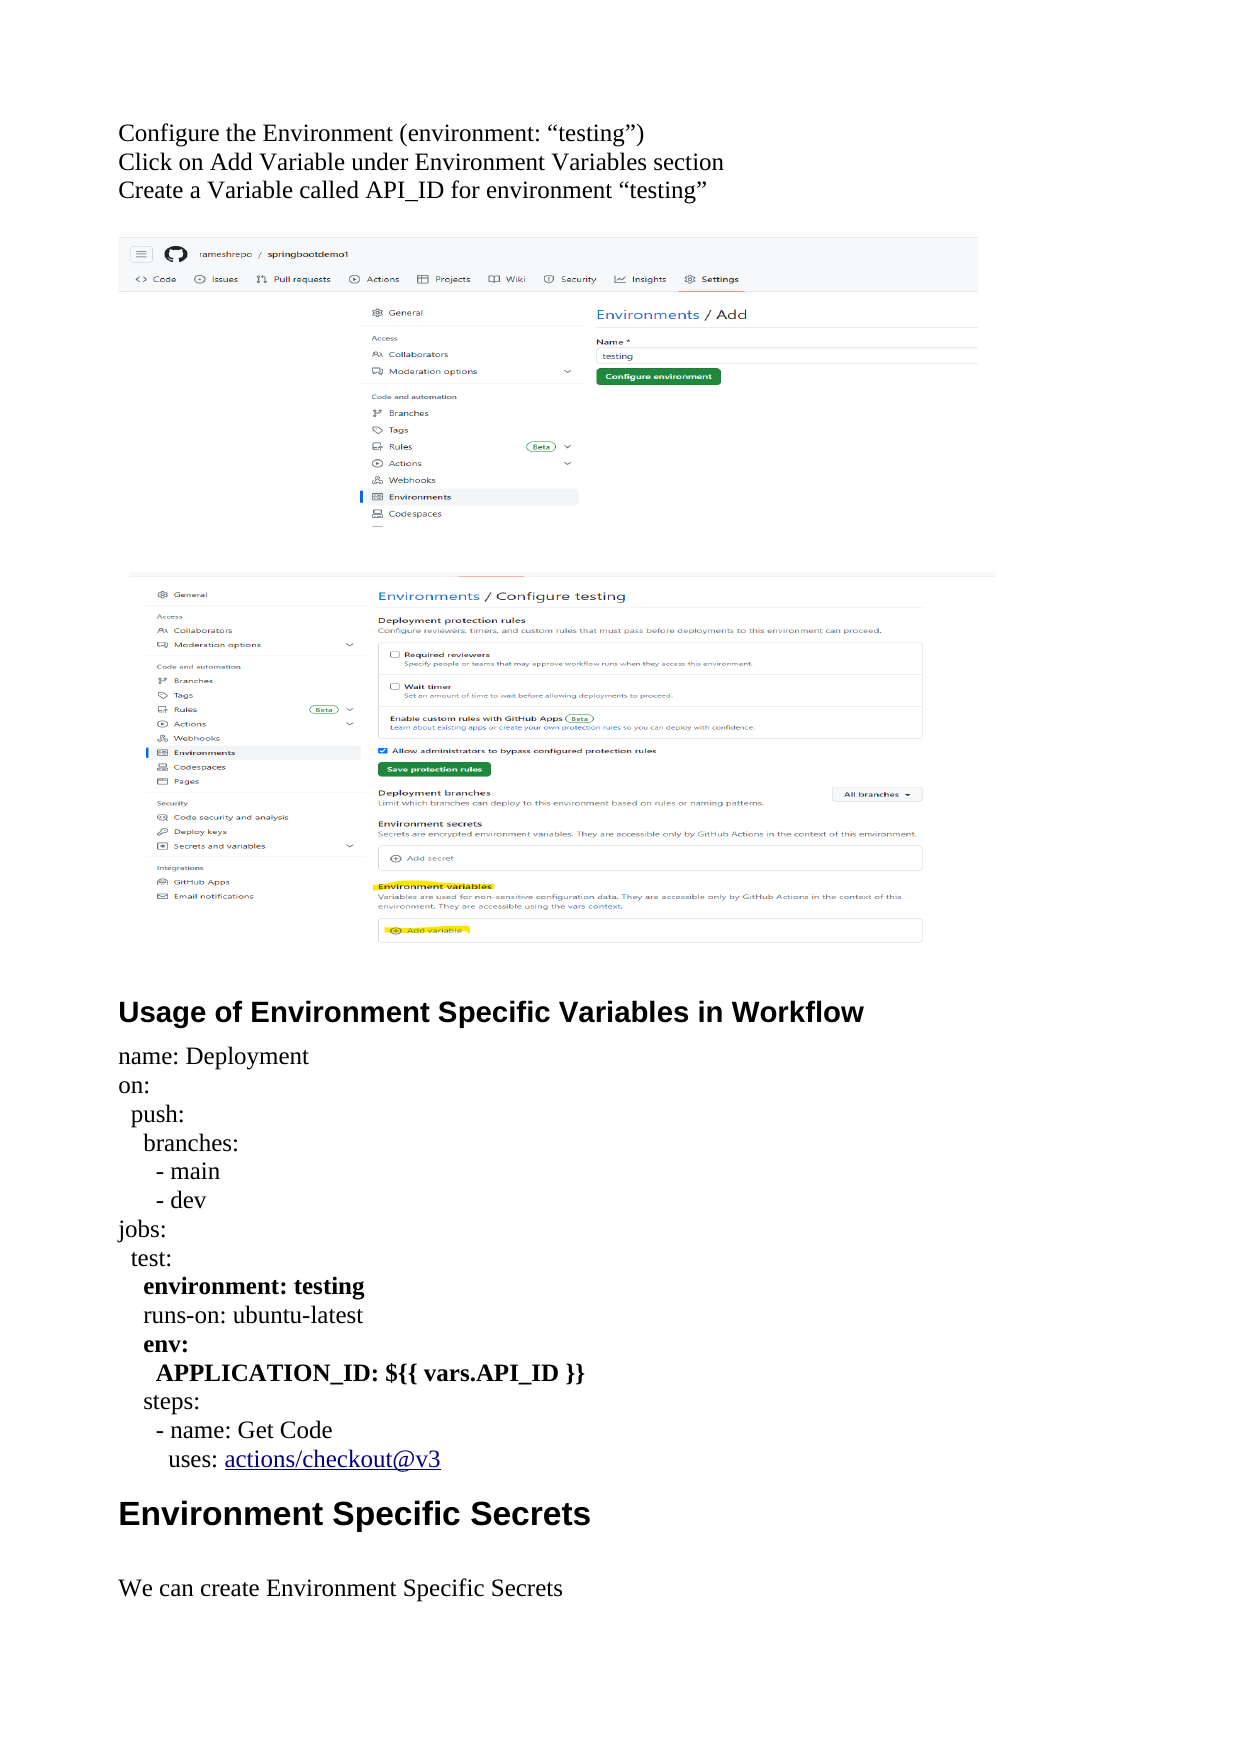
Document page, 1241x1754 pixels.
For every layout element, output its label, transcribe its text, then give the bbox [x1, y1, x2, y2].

text APPLICATION_ID: ${{ vars.API_ID }} [118, 1358, 1122, 1386]
text env: [118, 1329, 1122, 1358]
text Configure the Environment (environment: “testing”) [118, 118, 1122, 147]
picture [129, 572, 996, 955]
text We can create Environment Specific Secrets [118, 1573, 1122, 1602]
text push: [118, 1099, 1122, 1128]
text runs-on: ubuntu-latest [118, 1300, 1122, 1329]
text - name: Get Code [118, 1415, 1122, 1444]
text - main [118, 1156, 1122, 1185]
text environment: testing [118, 1271, 1122, 1300]
text jobs: [118, 1214, 1122, 1243]
text branches: [118, 1128, 1122, 1156]
text test: [118, 1243, 1122, 1271]
text on: [118, 1070, 1122, 1099]
text name: Deployment [118, 1041, 1122, 1070]
subtitle Usage of Environment Specific Variables in Workflow [118, 995, 1122, 1029]
picture [118, 233, 979, 527]
text Create a Variable called API_ID for environment “testing” [118, 176, 1122, 204]
text - dev [118, 1185, 1122, 1214]
text Click on Add Variable under Environment Variables section [118, 147, 1122, 176]
text uses: actions/checkout@v3 [118, 1444, 1122, 1473]
subtitle Environment Specific Secrets [118, 1493, 1122, 1532]
text steps: [118, 1386, 1122, 1415]
